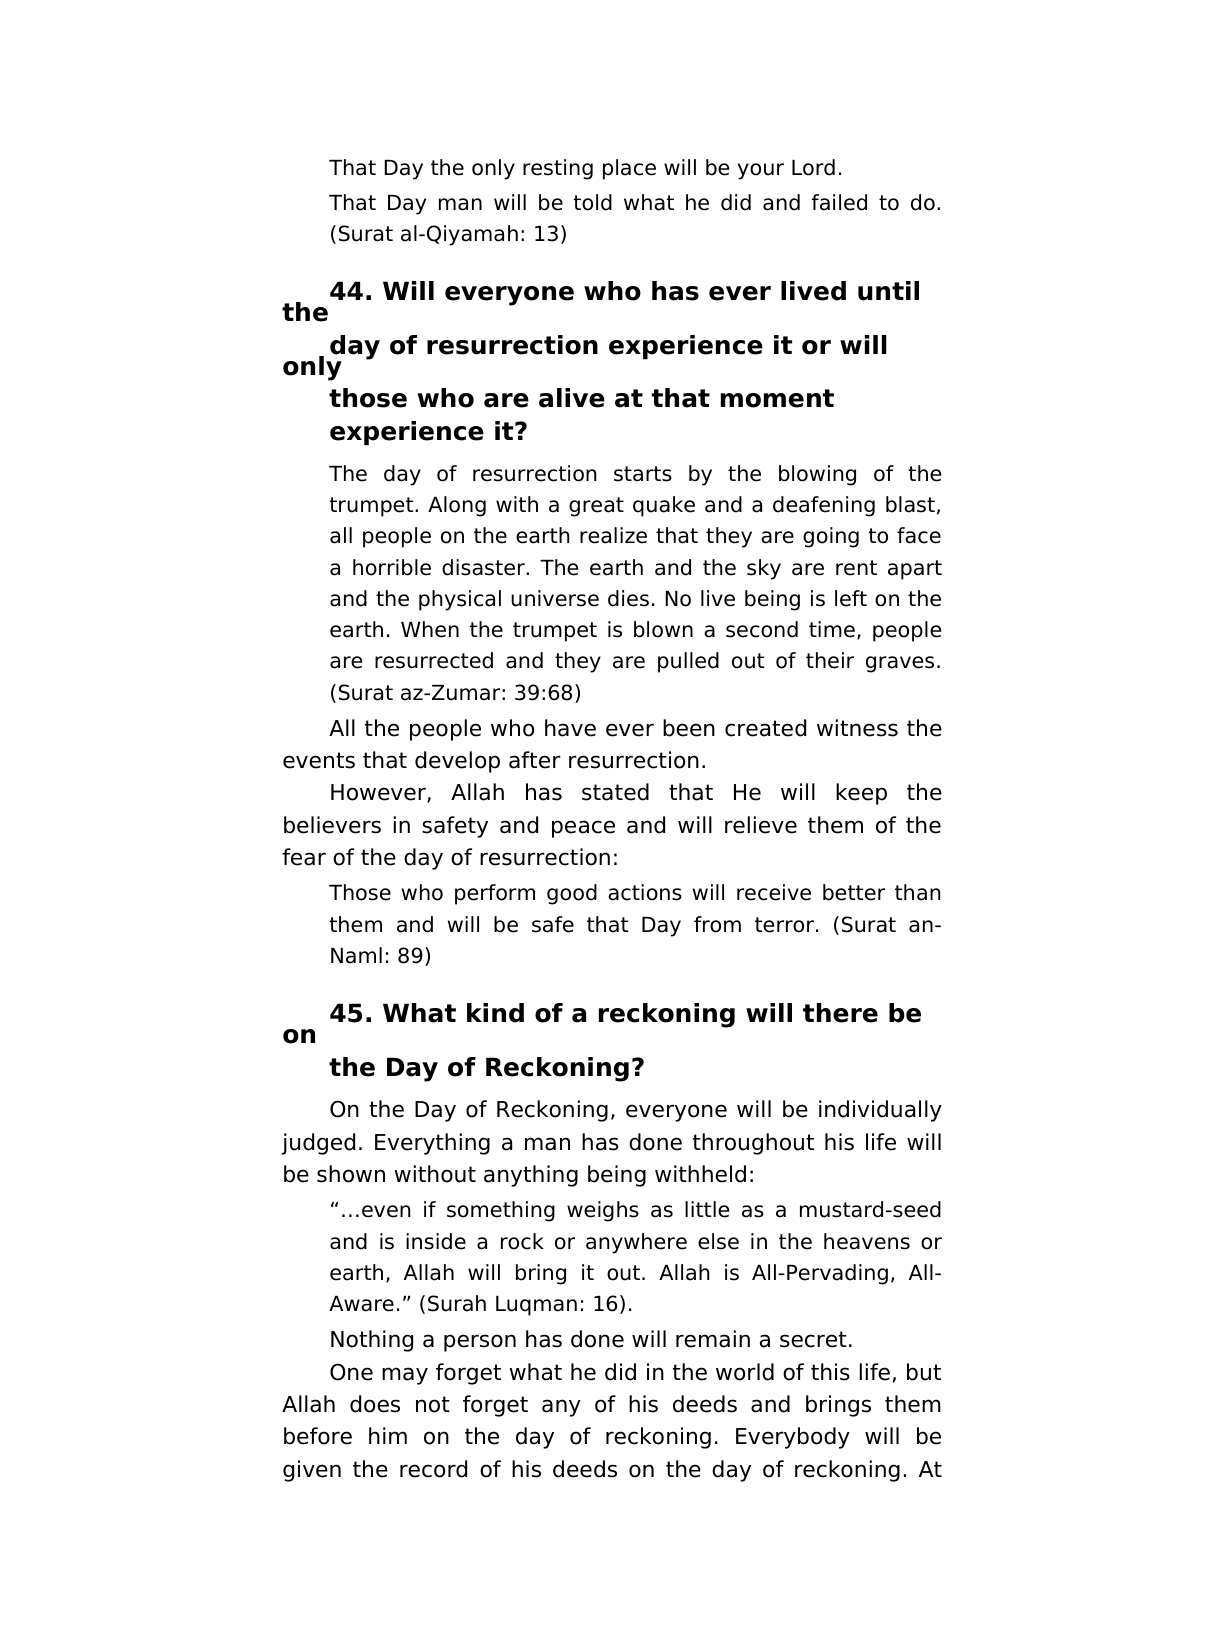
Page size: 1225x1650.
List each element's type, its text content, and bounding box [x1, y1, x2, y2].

text The day of resurrection starts by the blowing of the trumpet. Along with a great quake and a deafening blast, all people on the earth realize that they are going to face a horrible disaster. The earth and the sky are rent apart and the physical universe dies. No live being is left on the earth. When the trumpet is blown a second time, people are resurrected and they are pulled out of their graves. (Surat az-Zumar: 39:68) [329, 456, 943, 706]
text All the people who have ever been created witness the events that develop after resurrection. [282, 710, 943, 775]
text Nothing a person has done will remain a secret. [282, 1322, 943, 1354]
text experience it? [282, 424, 943, 444]
text On the Day of Reckoning, everyone will be individually judged. Everything a man has done throughout his life will be shown without anything being withheld: [282, 1092, 943, 1189]
text One may forget what he did in the world of this life, but Allah does not forget any of his deeds and brings them before him on the day of reckoning. Everybody will be given the record of his deeds on the day of reckoning. At [282, 1354, 943, 1483]
text That Day the only resting place will be your Lord. [329, 150, 943, 181]
text “…even if something weighs as little as a mustard-seed and is inside a rock or anywhere else in the heavens or earth, Allah will bring it out. Allah is All-Pervading, All-Aware.” (Surah Luqman: 16). [329, 1193, 943, 1318]
text day of resurrection experience it or will only [282, 338, 943, 379]
text the Day of Reckoning? [282, 1059, 943, 1080]
text 44. Will everyone who has ever lived until the [282, 284, 943, 326]
text 45. What kind of a reckoning will there be on [282, 1006, 943, 1048]
text Those who perform good actions will receive better than them and will be safe that Day from terror. (Surat an-Naml: 89) [329, 876, 943, 969]
text those who are alive at that moment [282, 391, 943, 412]
text That Day man will be told what he did and failed to do. (Surat al-Qiyamah: 13) [329, 185, 943, 248]
text However, Allah has stated that He will keep the believers in safety and peace and will relieve them of the fear of the day of resurrection: [282, 775, 943, 872]
